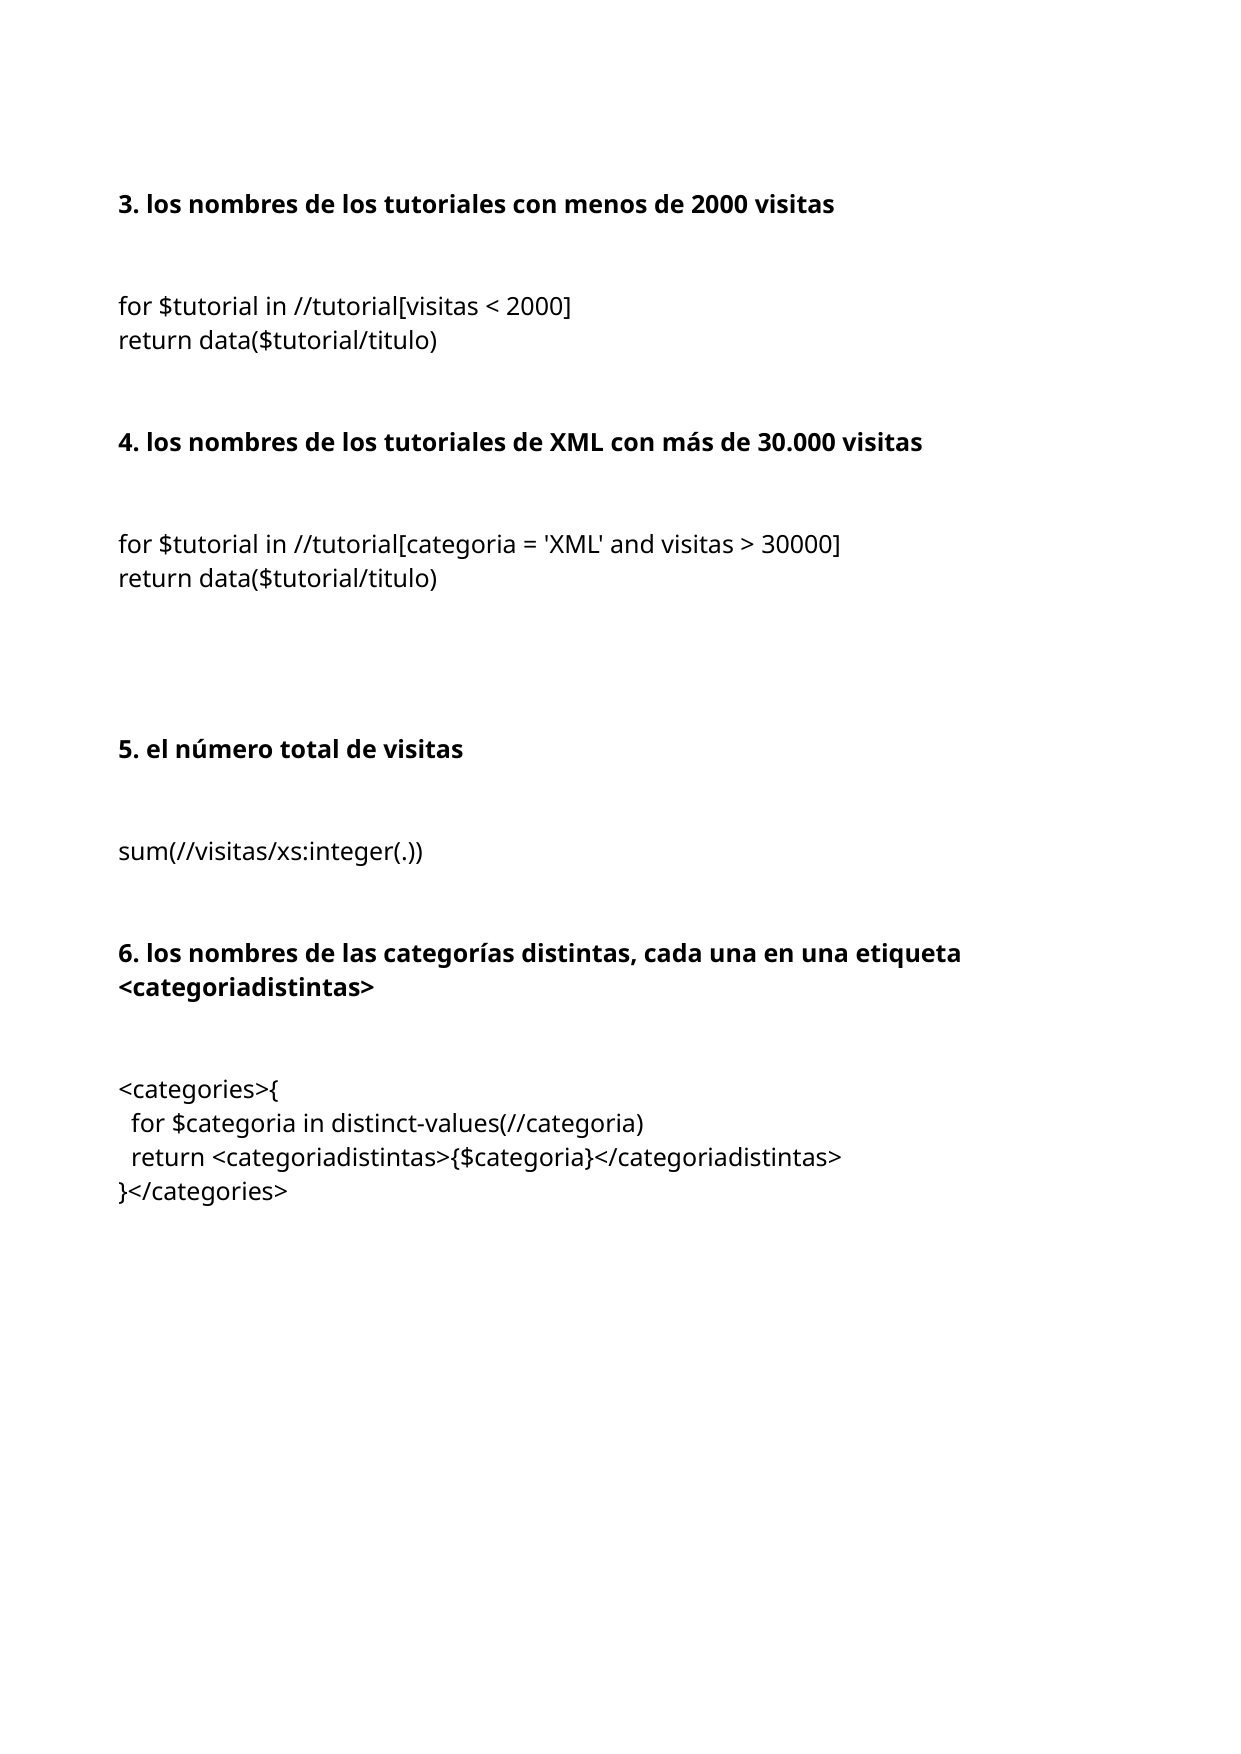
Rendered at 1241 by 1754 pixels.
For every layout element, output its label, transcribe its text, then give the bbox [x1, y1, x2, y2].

text for $categoria in distinct-values(//categoria) [118, 1106, 1122, 1140]
text return data($tutorial/titulo) [118, 322, 1122, 357]
text 4. los nombres de los tutoriales de XML con más de 30.000 visitas [118, 425, 1122, 459]
text return data($tutorial/titulo) [118, 561, 1122, 595]
text 5. el número total de visitas [118, 731, 1122, 765]
text 3. los nombres de los tutoriales con menos de 2000 visitas [118, 186, 1122, 220]
text <categories>{ [118, 1072, 1122, 1106]
text for $tutorial in //tutorial[visitas < 2000] [118, 288, 1122, 322]
text }</categories> [118, 1174, 1122, 1208]
text for $tutorial in //tutorial[categoria = 'XML' and visitas > 30000] [118, 527, 1122, 561]
text return <categoriadistintas>{$categoria}</categoriadistintas> [118, 1140, 1122, 1174]
text sum(//visitas/xs:integer(.)) [118, 833, 1122, 867]
text 6. los nombres de las categorías distintas, cada una en una etiqueta <categoriadistintas> [118, 936, 1122, 1004]
